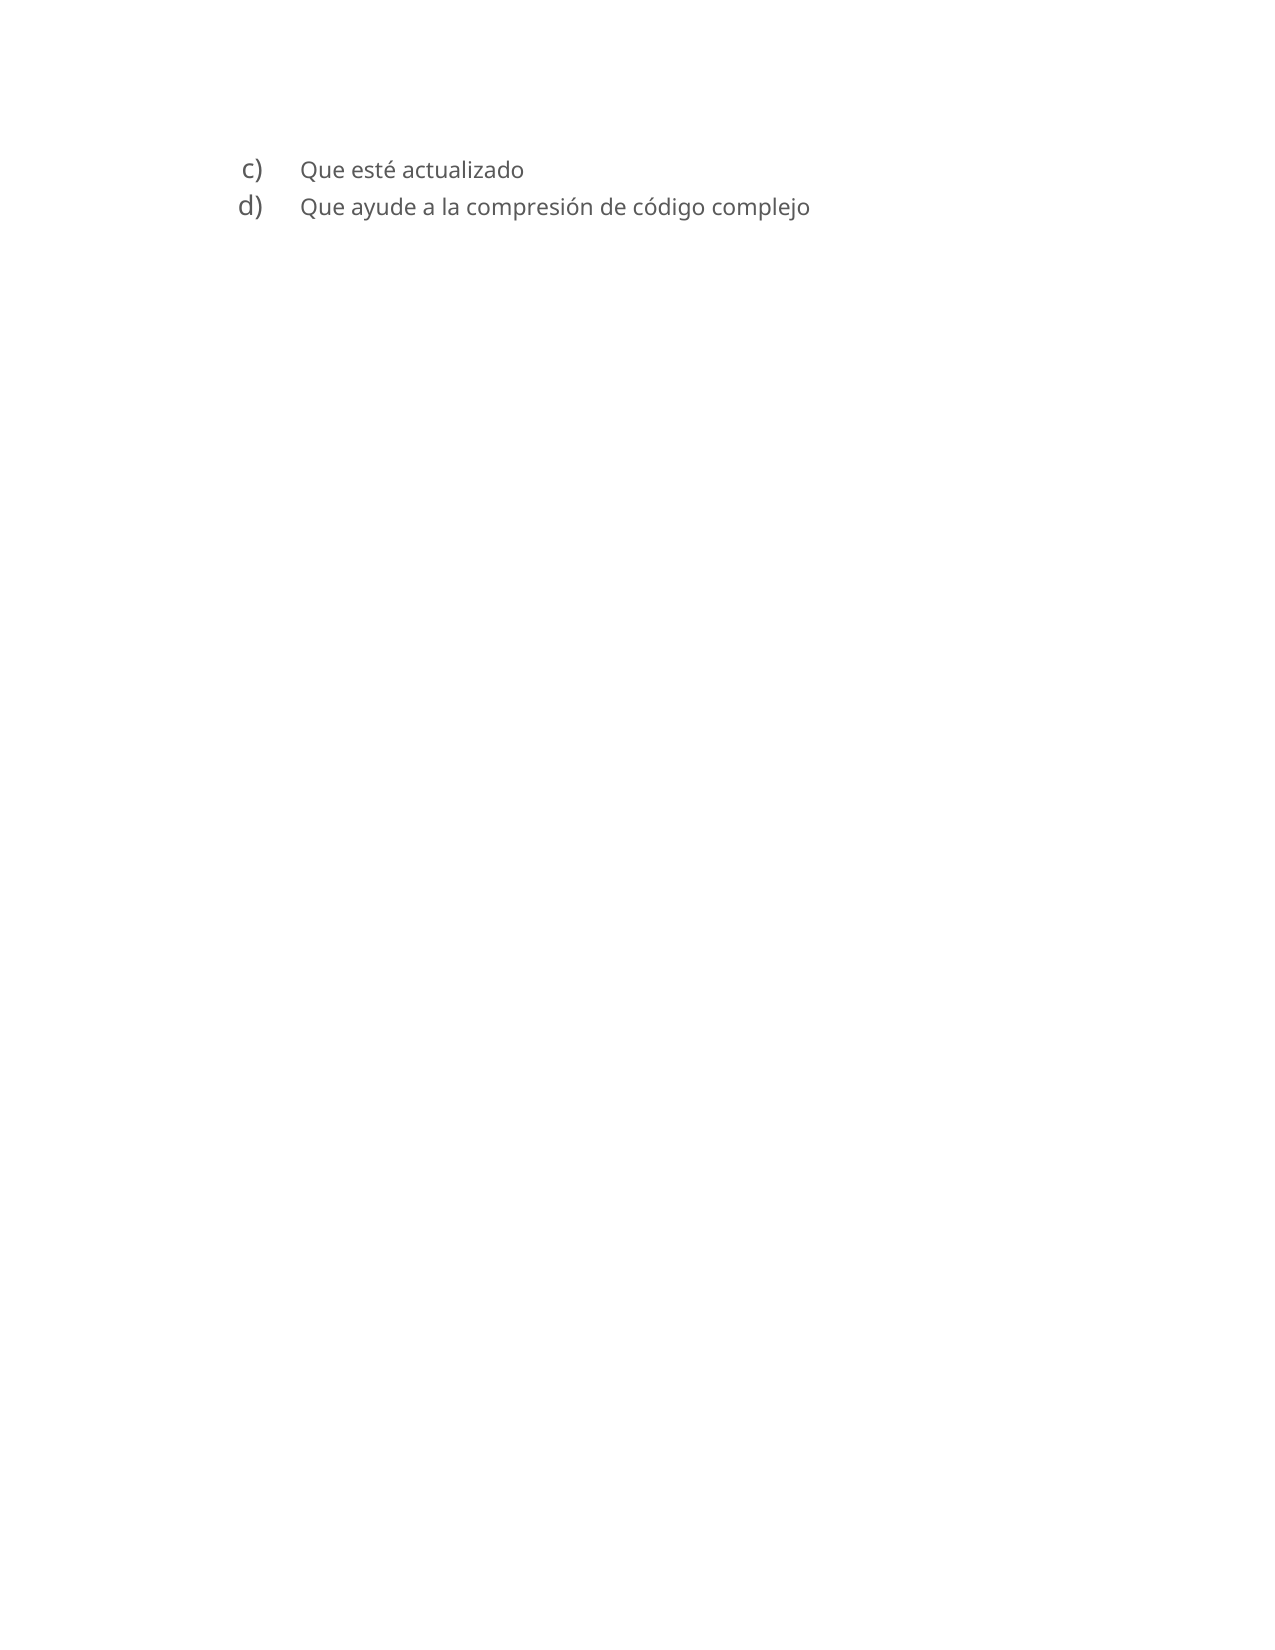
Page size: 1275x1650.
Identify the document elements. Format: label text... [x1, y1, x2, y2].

list Que ayude a la compresión de código complejo [262, 187, 1125, 224]
list Que esté actualizado [262, 150, 1125, 187]
